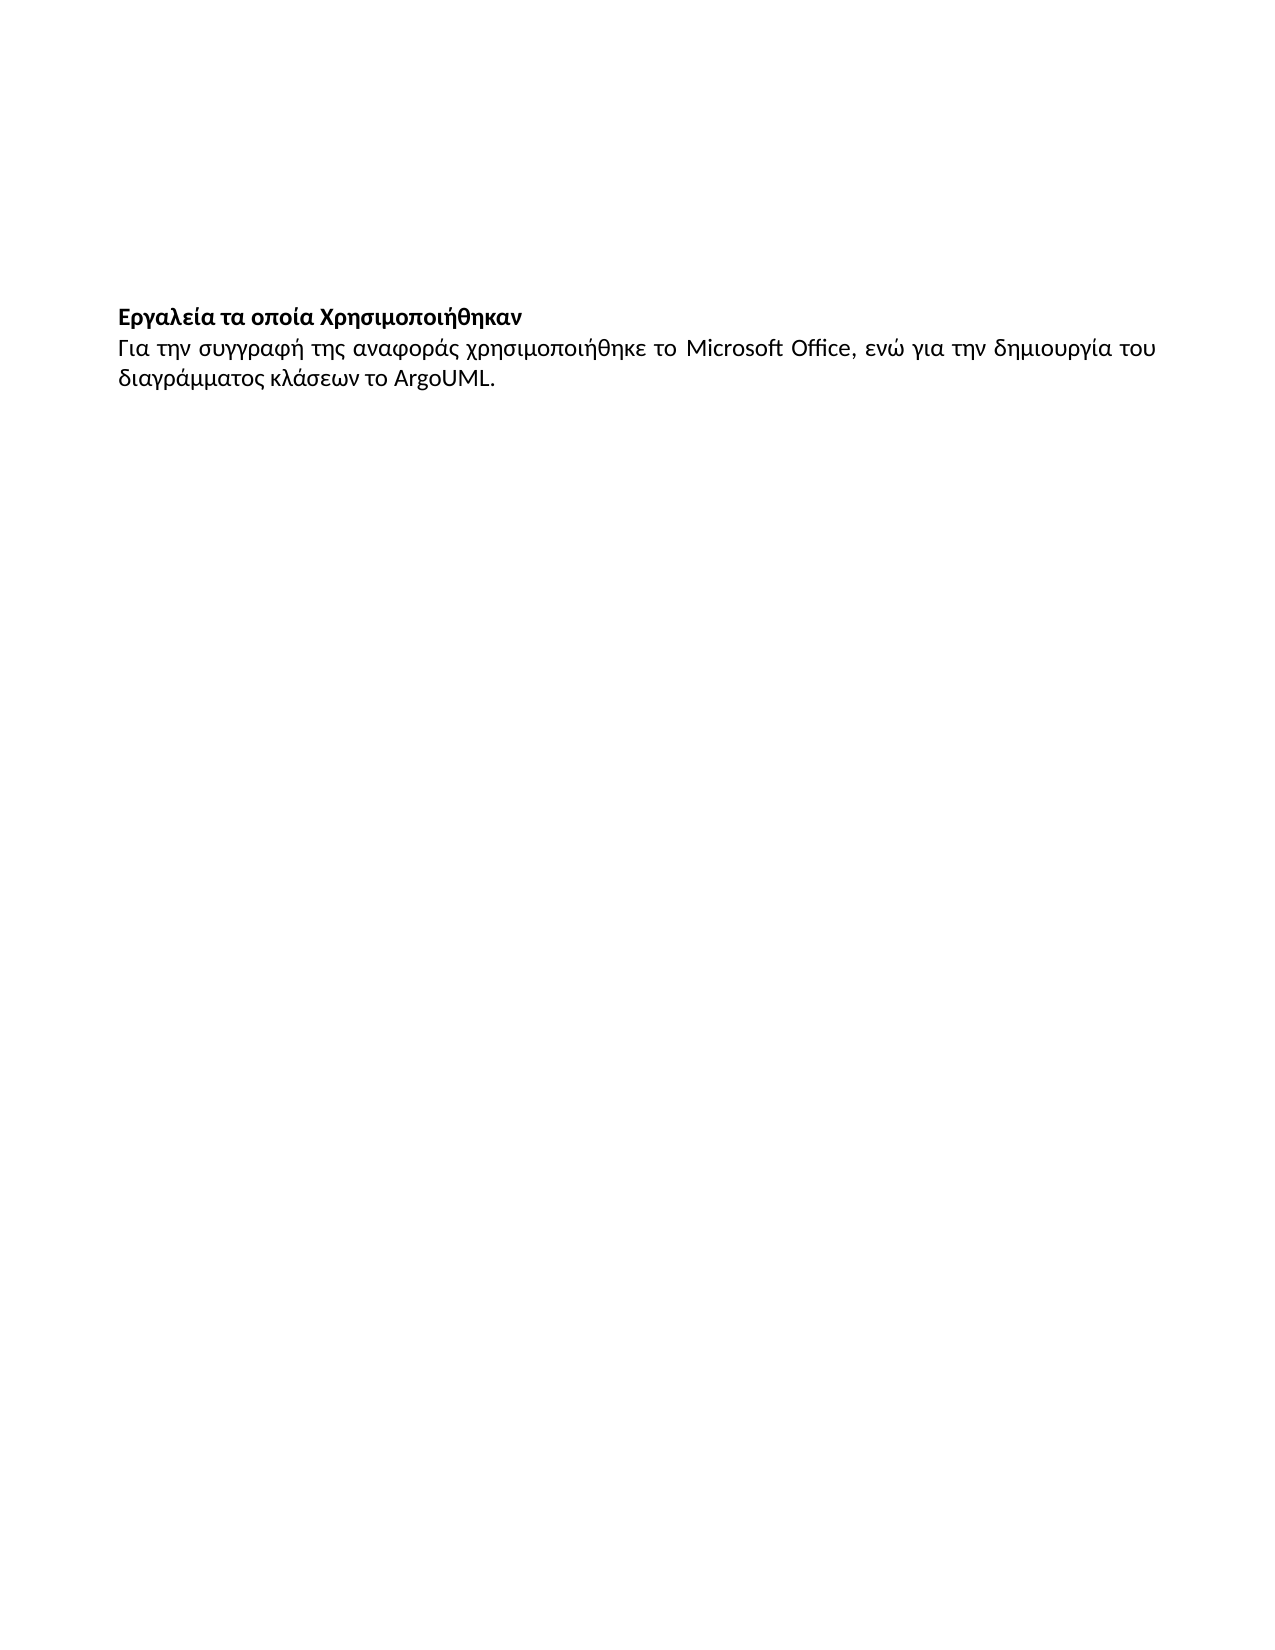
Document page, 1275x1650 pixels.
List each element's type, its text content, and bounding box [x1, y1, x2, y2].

text Εργαλεία τα οποία Χρησιμοποιήθηκαν [118, 301, 1157, 332]
text Για την συγγραφή της αναφοράς χρησιμοποιήθηκε το Microsoft Office, ενώ για την δημιουργία του διαγράμματος κλάσεων το ArgoUML. [118, 332, 1157, 393]
